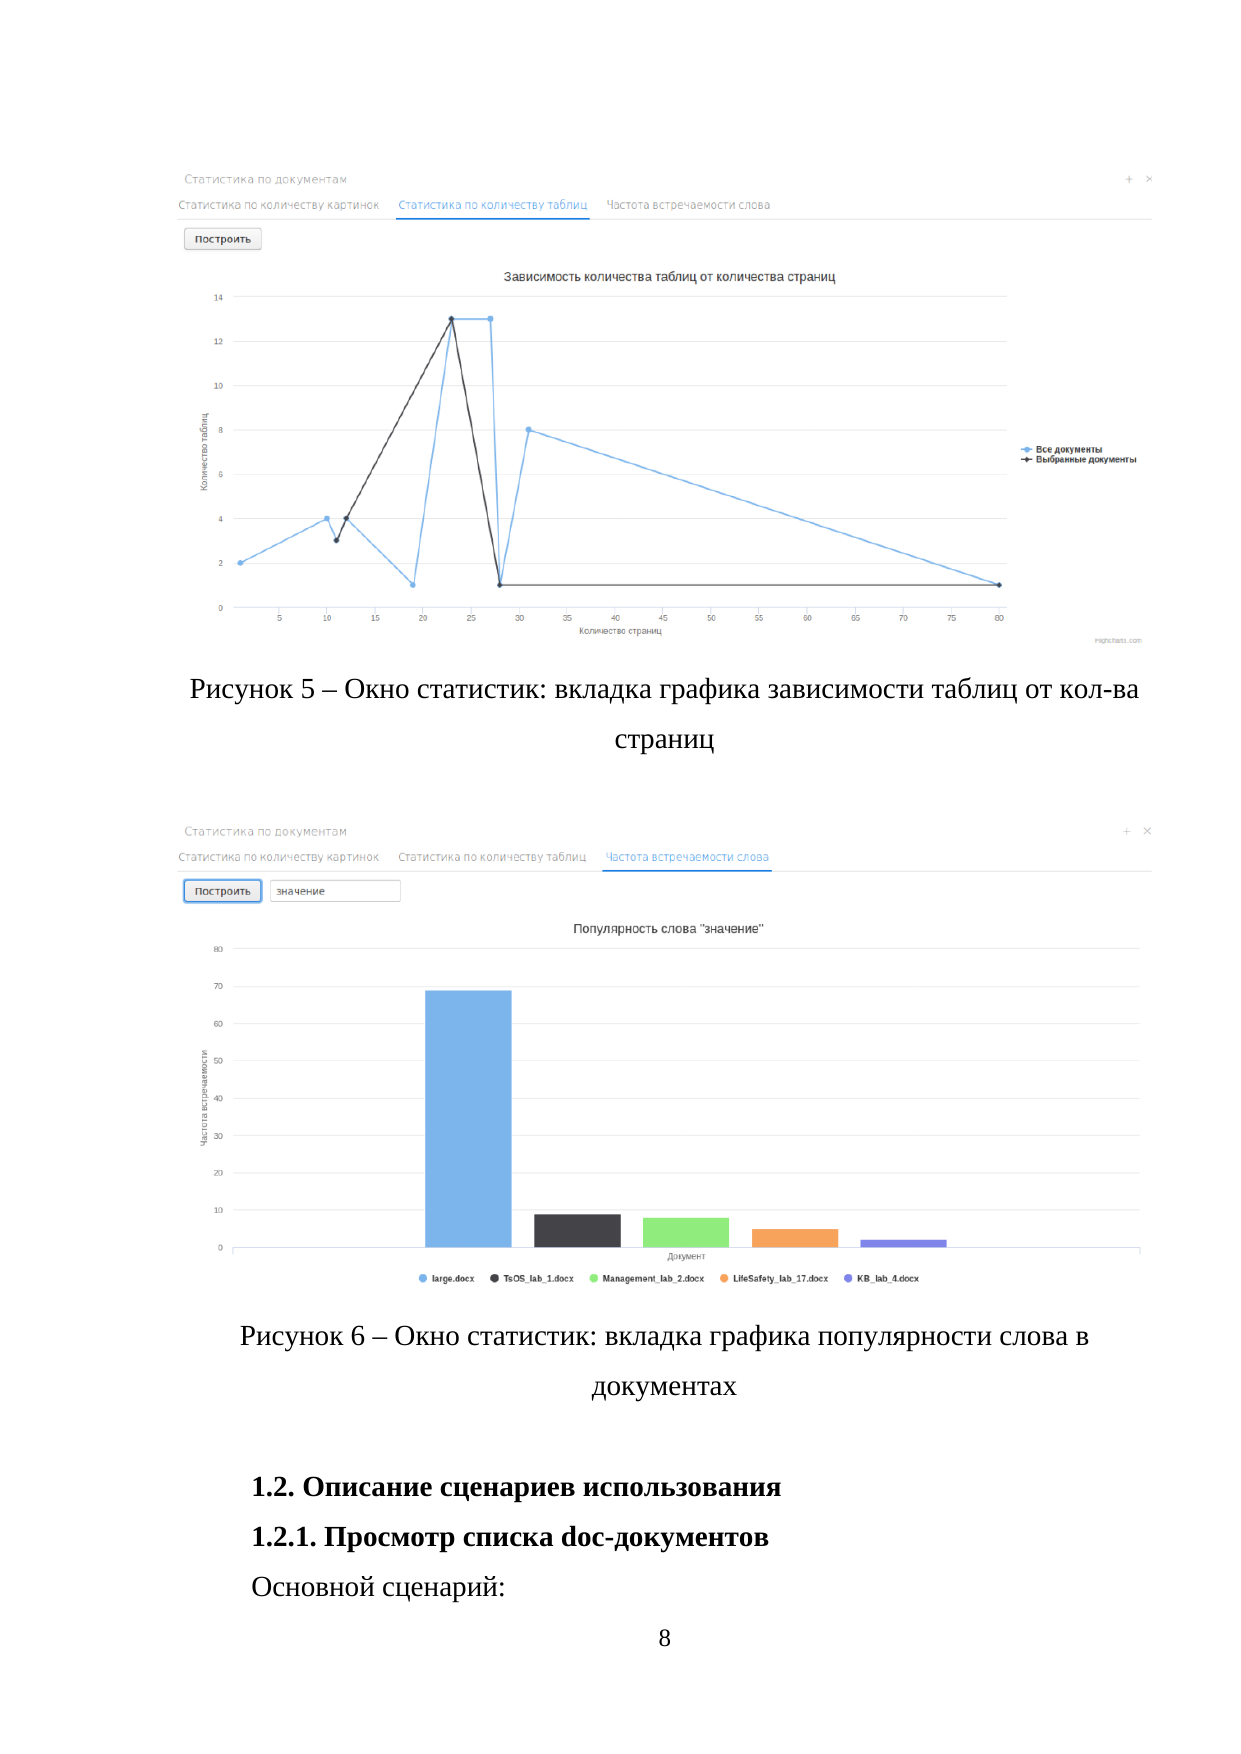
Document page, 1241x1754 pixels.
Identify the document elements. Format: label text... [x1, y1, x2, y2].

text 1.2. Описание сценариев использования [177, 1469, 1152, 1502]
text Рисунок 6 – Окно статистик: вкладка графика популярности слова в документах [177, 1318, 1152, 1402]
text Основной сценарий: [177, 1569, 1152, 1603]
text Рисунок 5 – Окно статистик: вкладка графика зависимости таблиц от кол-ва страниц [177, 671, 1152, 754]
picture [177, 821, 1152, 1301]
text 1.2.1. Просмотр списка doc-документов [177, 1519, 1152, 1552]
picture [177, 168, 1152, 654]
